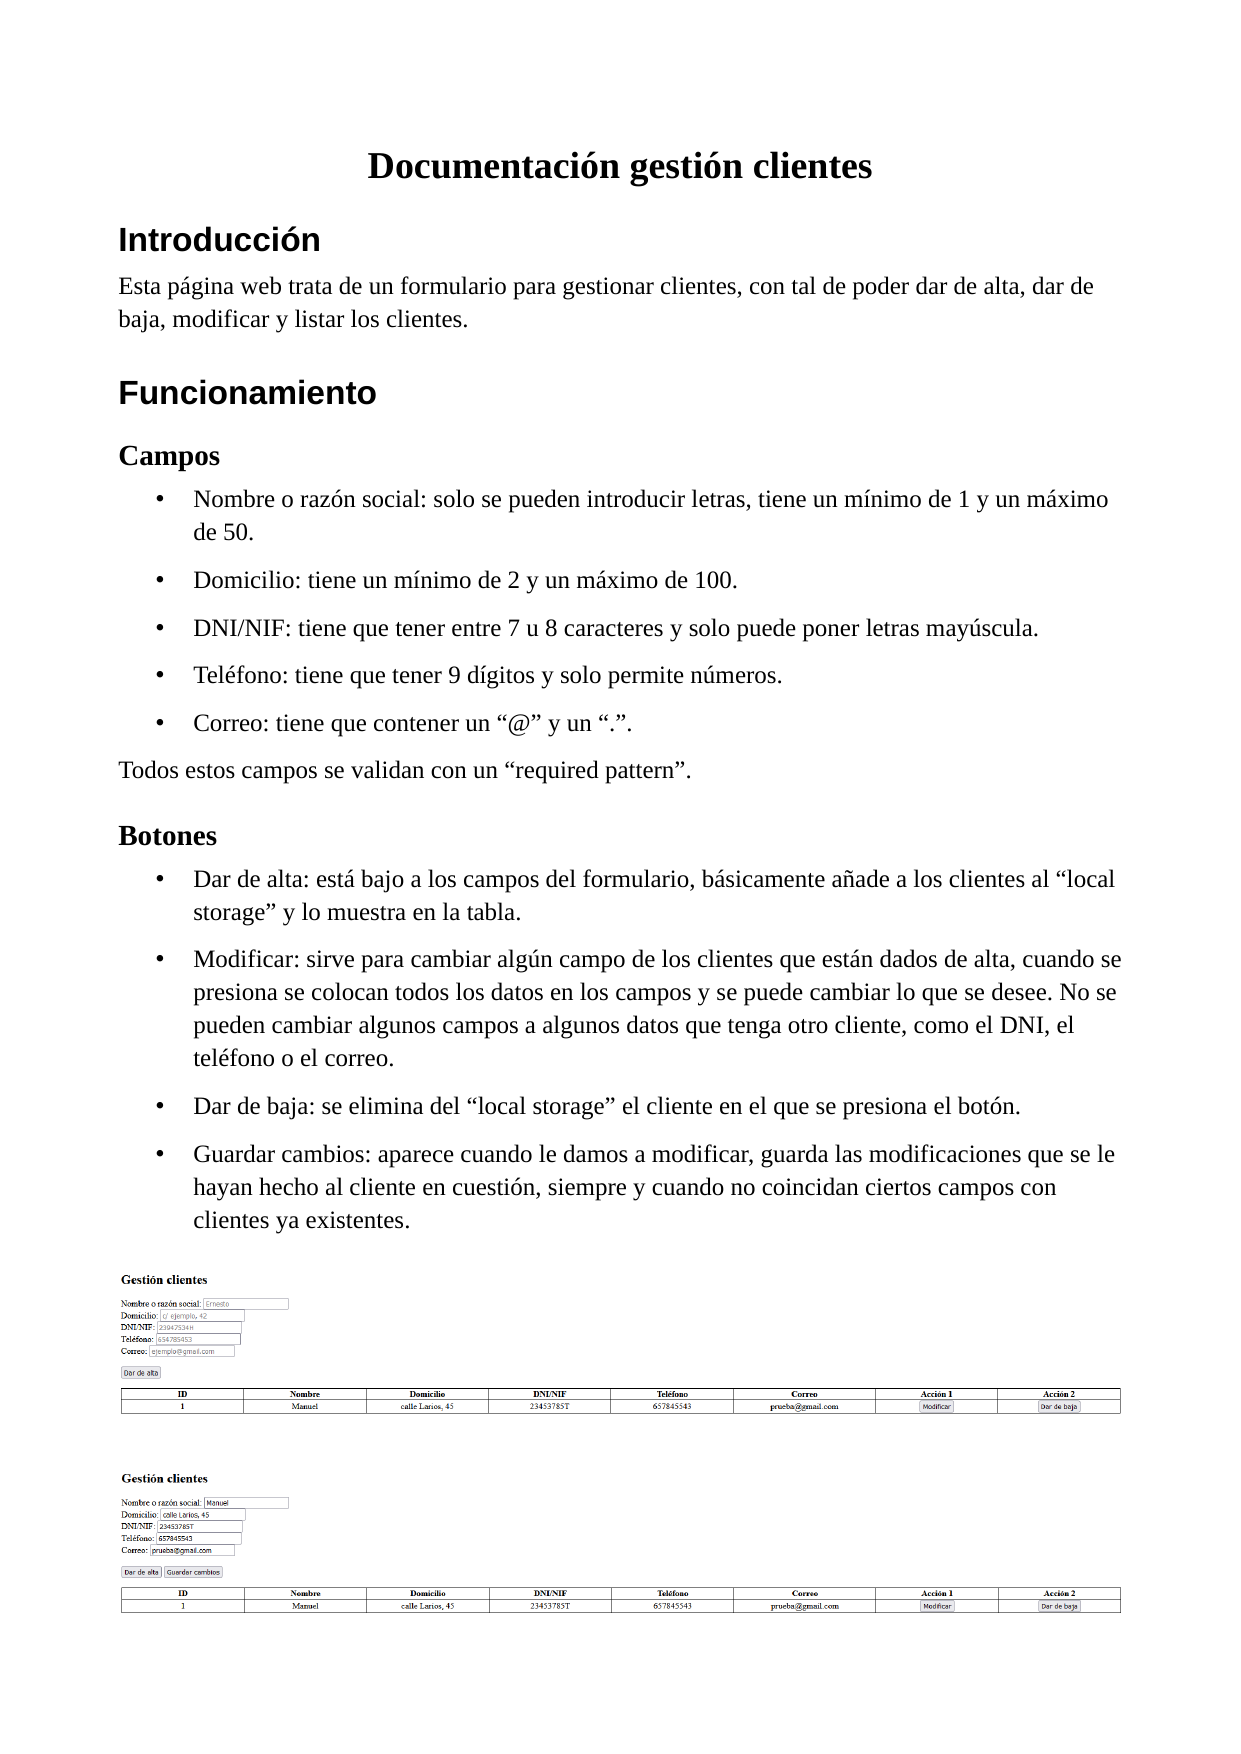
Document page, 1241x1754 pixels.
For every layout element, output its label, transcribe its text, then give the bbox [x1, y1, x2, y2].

subtitle Introducción [118, 220, 1122, 259]
subtitle Documentación gestión clientes [118, 143, 1122, 187]
text Todos estos campos se validan con un “required pattern”. [118, 756, 1122, 784]
list Dar de alta: está bajo a los campos del formulario, básicamente añade a los clientes al “local storage” y lo muestra en la tabla. [156, 864, 1122, 926]
picture [118, 1470, 1123, 1616]
text Esta página web trata de un formulario para gestionar clientes, con tal de poder dar de alta, dar de baja, modificar y listar los clientes. [118, 271, 1122, 333]
list Nombre o razón social: solo se pueden introducir letras, tiene un mínimo de 1 y un máximo de 50. [156, 484, 1122, 546]
list Modificar: sirve para cambiar algún campo de los clientes que están dados de alta, cuando se presiona se colocan todos los datos en los campos y se puede cambiar lo que se desee. No se pueden cambiar algunos campos a algunos datos que tenga otro cliente, como el DNI, el teléfono o el correo. [156, 944, 1122, 1072]
list DNI/NIF: tiene que tener entre 7 u 8 caracteres y solo puede poner letras mayúscula. [156, 613, 1122, 641]
picture [118, 1268, 1123, 1424]
subtitle Campos [118, 438, 1122, 472]
list Domicilio: tiene un mínimo de 2 y un máximo de 100. [156, 565, 1122, 594]
subtitle Funcionamiento [118, 373, 1122, 411]
subtitle Botones [118, 818, 1122, 851]
list Teléfono: tiene que tener 9 dígitos y solo permite números. [156, 660, 1122, 689]
list Correo: tiene que contener un “@” y un “.”. [156, 708, 1122, 737]
list Dar de baja: se elimina del “local storage” el cliente en el que se presiona el botón. [156, 1091, 1122, 1120]
list Guardar cambios: aparece cuando le damos a modificar, guarda las modificaciones que se le hayan hecho al cliente en cuestión, siempre y cuando no coincidan ciertos campos con clientes ya existentes. [156, 1139, 1122, 1233]
